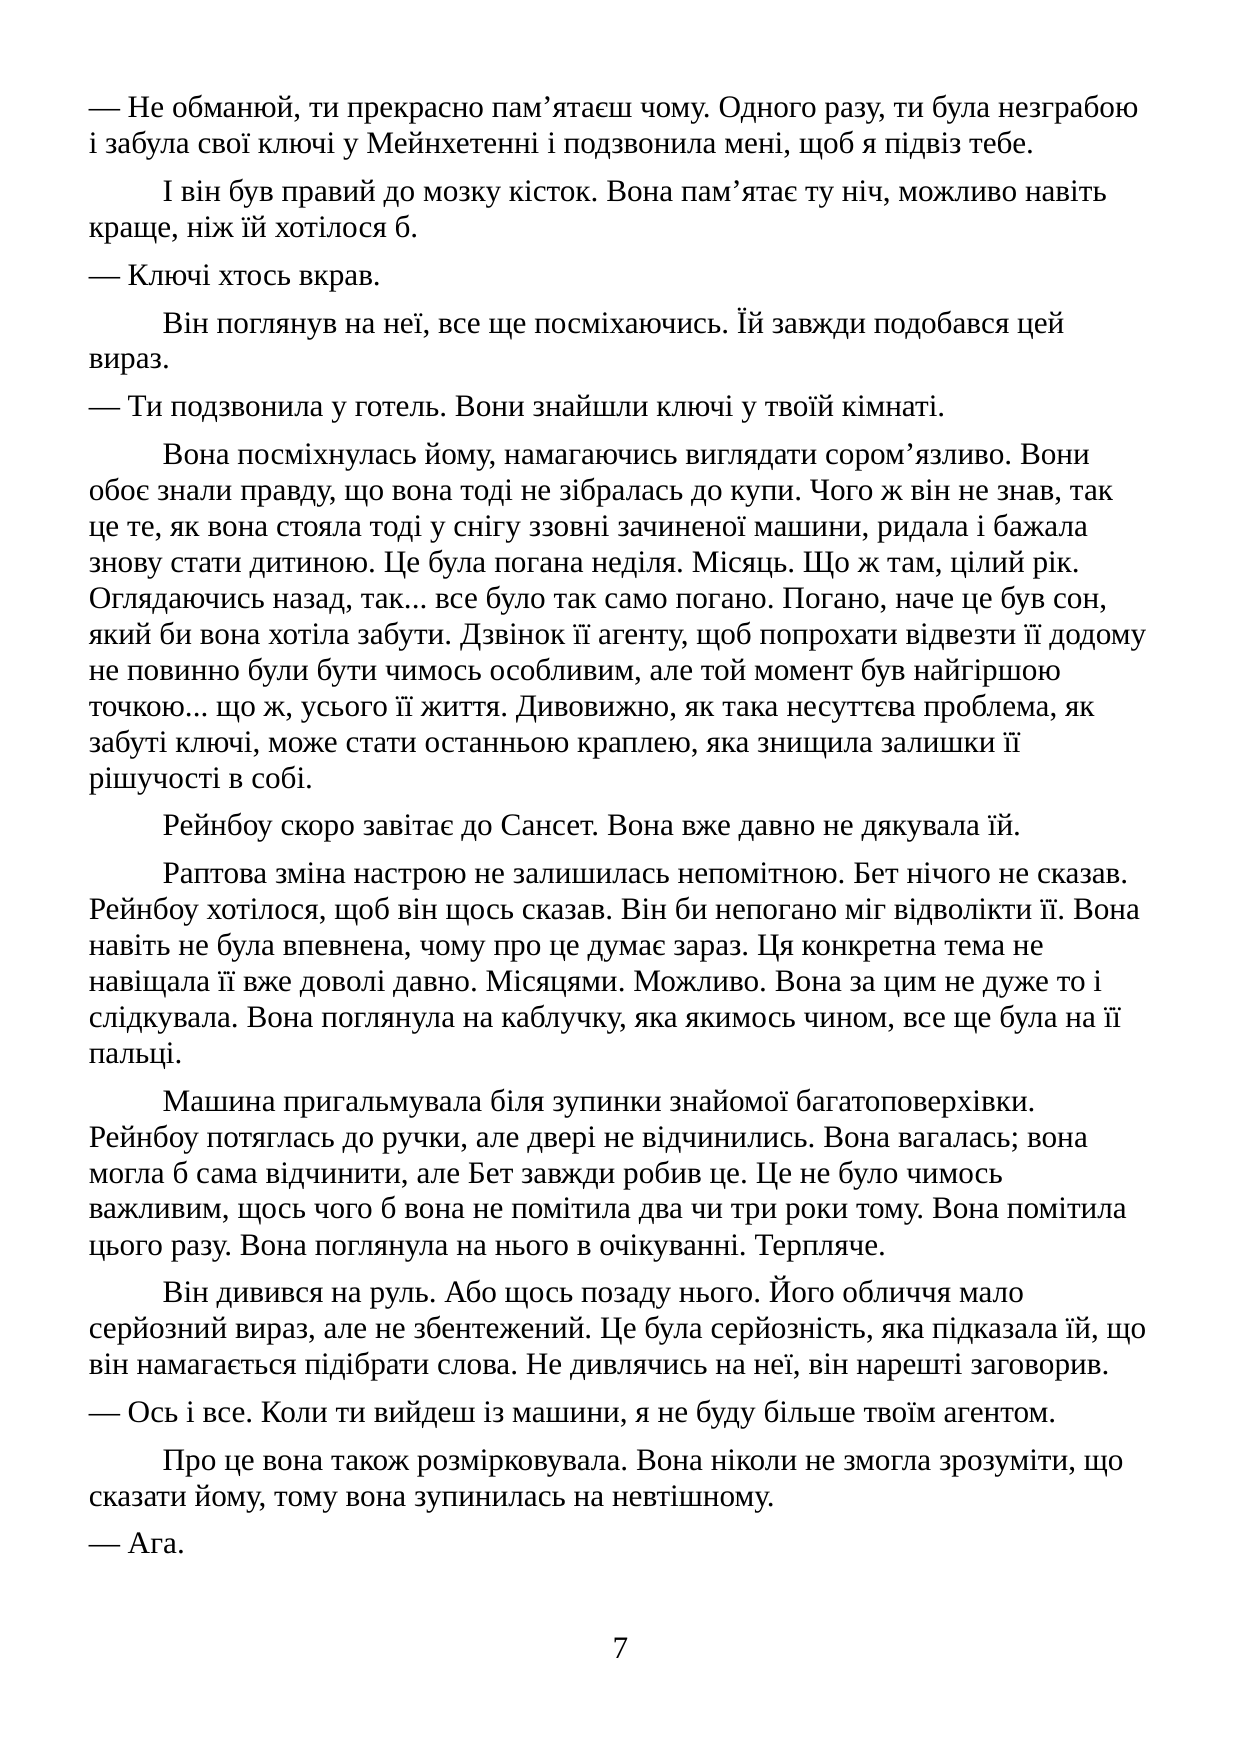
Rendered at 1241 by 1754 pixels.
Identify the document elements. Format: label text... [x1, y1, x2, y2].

text Машина пригальмувала біля зупинки знайомої багатоповерхівки. Рейнбоу потяглась до ручки, але двері не відчинились. Вона вагалась; вона могла б сама відчинити, але Бет завжди робив це. Це не було чимось важливим, щось чого б вона не помітила два чи три роки тому. Вона помітила цього разу. Вона поглянула на нього в очікуванні. Терпляче. [88, 1082, 1152, 1262]
text — Ключі хтось вкрав. [88, 256, 1152, 292]
text І він був правий до мозку кісток. Вона пам’ятає ту ніч, можливо навіть краще, ніж їй хотілося б. [88, 172, 1152, 244]
text Рейнбоу скоро завітає до Сансет. Вона вже давно не дякувала їй. [88, 807, 1152, 843]
text — Ага. [88, 1525, 1152, 1561]
text Раптова зміна настрою не залишилась непомітною. Бет нічого не сказав. Рейнбоу хотілося, щоб він щось сказав. Він би непогано міг відволікти її. Вона навіть не була впевнена, чому про це думає зараз. Ця конкретна тема не навіщала її вже доволі давно. Місяцями. Можливо. Вона за цим не дуже то і слідкувала. Вона поглянула на каблучку, яка якимось чином, все ще була на її пальці. [88, 854, 1152, 1070]
text — Ти подзвонила у готель. Вони знайшли ключі у твоїй кімнаті. [88, 388, 1152, 423]
text Вона посміхнулась йому, намагаючись виглядати сором’язливо. Вони обоє знали правду, що вона тоді не зібралась до купи. Чого ж він не знав, так це те, як вона стояла тоді у снігу ззовні зачиненої машини, ридала і бажала знову стати дитиною. Це була погана неділя. Місяць. Що ж там, цілий рік. Оглядаючись назад, так... все було так само погано. Погано, наче це був сон, який би вона хотіла забути. Дзвінок її агенту, щоб попрохати відвезти її додому не повинно були бути чимось особливим, але той момент був найгіршою точкою... що ж, усього її життя. Дивовижно, як така несуттєва проблема, як забуті ключі, може стати останньою краплею, яка знищила залишки її рішучості в собі. [88, 435, 1152, 795]
text Про це вона також розмірковувала. Вона ніколи не змогла зрозуміти, що сказати йому, тому вона зупинилась на невтішному. [88, 1441, 1152, 1513]
text — Не обманюй, ти прекрасно пам’ятаєш чому. Одного разу, ти була незграбою і забула свої ключі у Мейнхетенні і подзвонила мені, щоб я підвіз тебе. [88, 88, 1152, 160]
text — Ось і все. Коли ти вийдеш із машини, я не буду більше твоїм агентом. [88, 1393, 1152, 1429]
text Він дивився на руль. Або щось позаду нього. Його обличчя мало серйозний вираз, але не збентежений. Це була серйозність, яка підказала їй, що він намагається підібрати слова. Не дивлячись на неї, він нарешті заговорив. [88, 1273, 1152, 1381]
text Він поглянув на неї, все ще посміхаючись. Їй завжди подобався цей вираз. [88, 304, 1152, 376]
